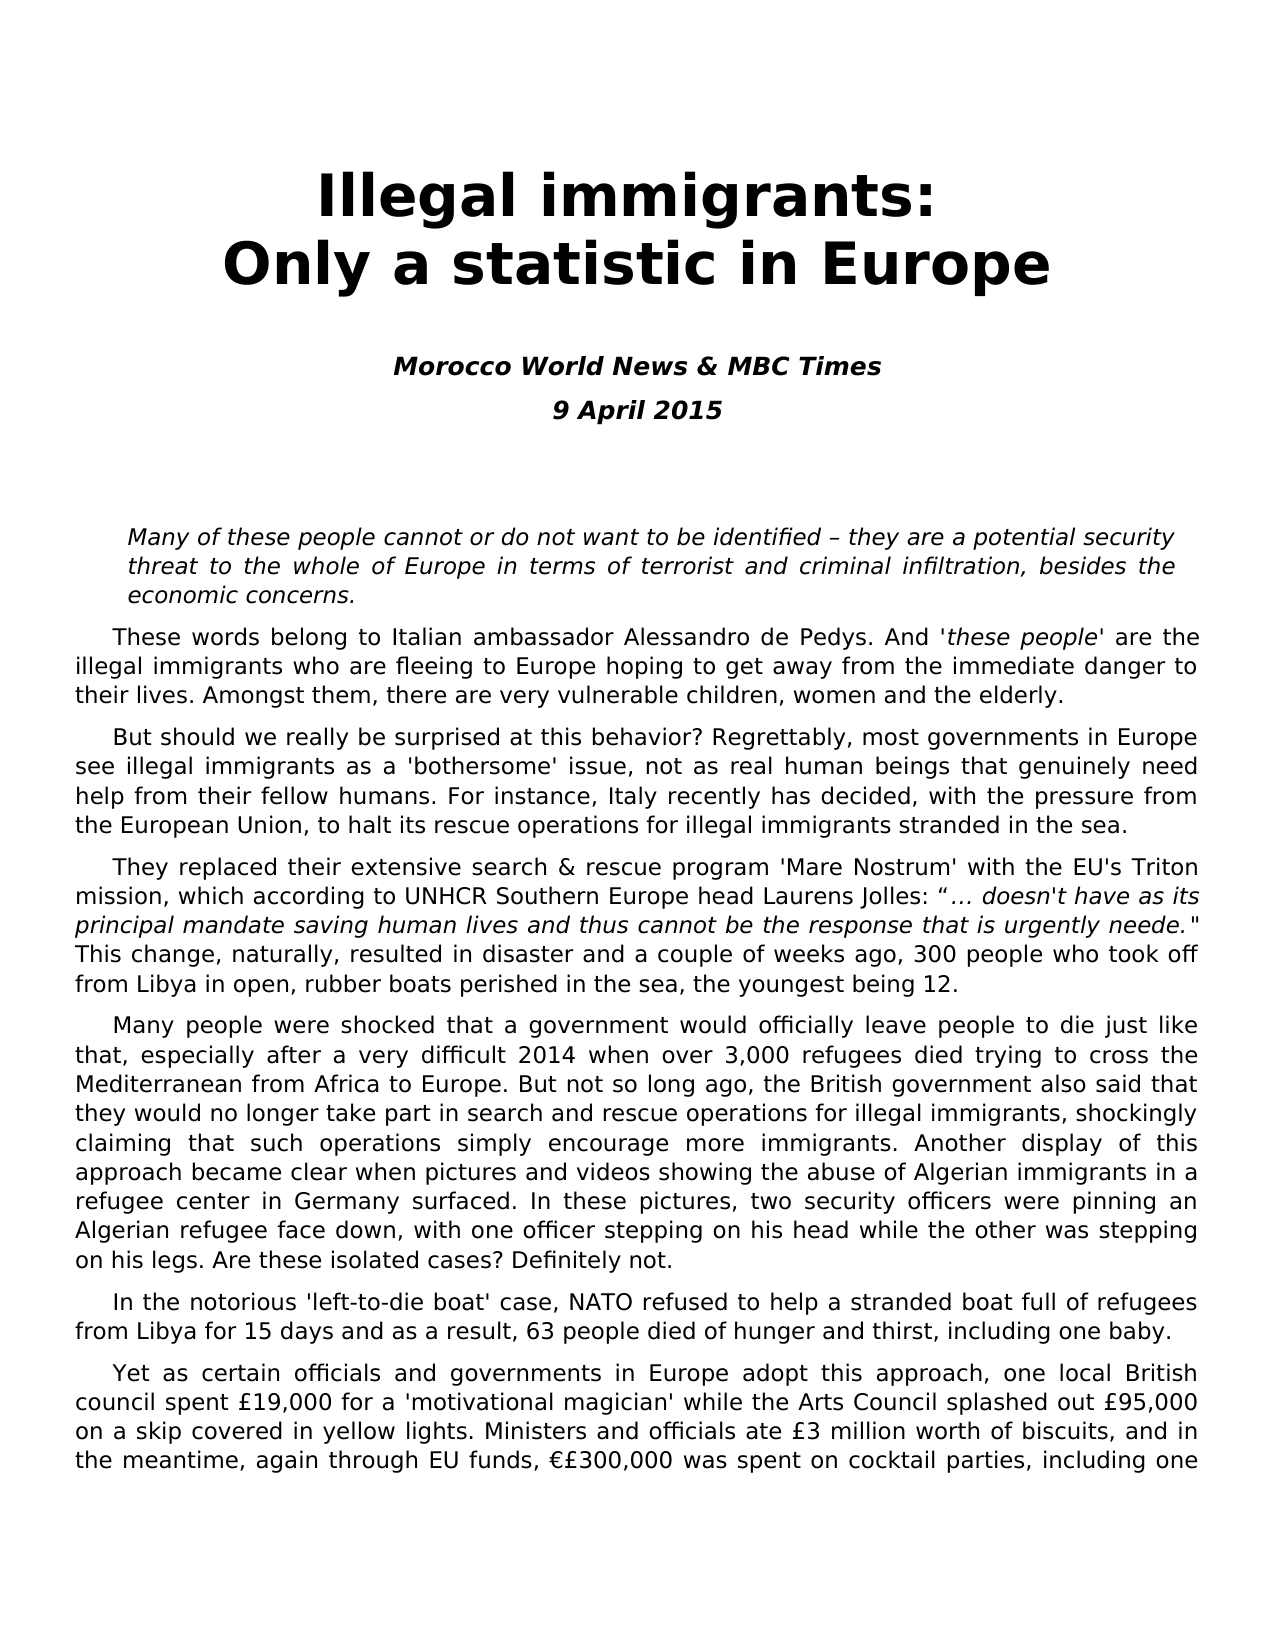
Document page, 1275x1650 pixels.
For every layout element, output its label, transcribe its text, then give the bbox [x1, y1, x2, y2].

text Many of these people cannot or do not want to be identified – they are a potential security threat to the whole of Europe in terms of terrorist and criminal infiltration, besides the economic concerns. [127, 524, 1177, 609]
text These words belong to Italian ambassador Alessandro de Pedys. And 'these people' are the illegal immigrants who are fleeing to Europe hoping to get away from the immediate danger to their lives. Amongst them, there are very vulnerable children, women and the elderly. [75, 624, 1200, 709]
text In the notorious 'left-to-die boat' case, NATO refused to help a stranded boat full of refugees from Libya for 15 days and as a result, 63 people died of hunger and thirst, including one baby. [75, 1289, 1200, 1344]
text Morocco World News & MBC Times [75, 353, 1200, 382]
text They replaced their extensive search & rescue program 'Mare Nostrum' with the EU's Triton mission, which according to UNHCR Southern Europe head Laurens Jolles: “… doesn't have as its principal mandate saving human lives and thus cannot be the response that is urgently neede." This change, naturally, resulted in disaster and a couple of weeks ago, 300 people who took off from Libya in open, rubber boats perished in the sea, the youngest being 12. [75, 854, 1200, 998]
text Many people were shocked that a government would officially leave people to die just like that, especially after a very difficult 2014 when over 3,000 refugees died trying to cross the Mediterranean from Africa to Europe. But not so long ago, the British government also said that they would no longer take part in search and rescue operations for illegal immigrants, shockingly claiming that such operations simply encourage more immigrants. Another display of this approach became clear when pictures and videos showing the abuse of Algerian immigrants in a refugee center in Germany surfaced. In these pictures, two security officers were pinning an Algerian refugee face down, with one officer stepping on his head while the other was stepping on his legs. Are these isolated cases? Definitely not. [75, 1013, 1200, 1273]
text Yet as certain officials and governments in Europe adopt this approach, one local British council spent £19,000 for a 'motivational magician' while the Arts Council splashed out £95,000 on a skip covered in yellow lights. Ministers and officials ate £3 million worth of biscuits, and in the meantime, again through EU funds, €£300,000 was spent on cocktail parties, including one [75, 1360, 1200, 1474]
text But should we really be surprised at this behavior? Regrettably, most governments in Europe see illegal immigrants as a 'bothersome' issue, not as real human beings that genuinely need help from their fellow humans. For instance, Italy recently has decided, with the pressure from the European Union, to halt its rescue operations for illegal immigrants stranded in the sea. [75, 724, 1200, 839]
subtitle Illegal immigrants: Only a statistic in Europe [75, 162, 1200, 298]
text 9 April 2015 [75, 396, 1200, 426]
